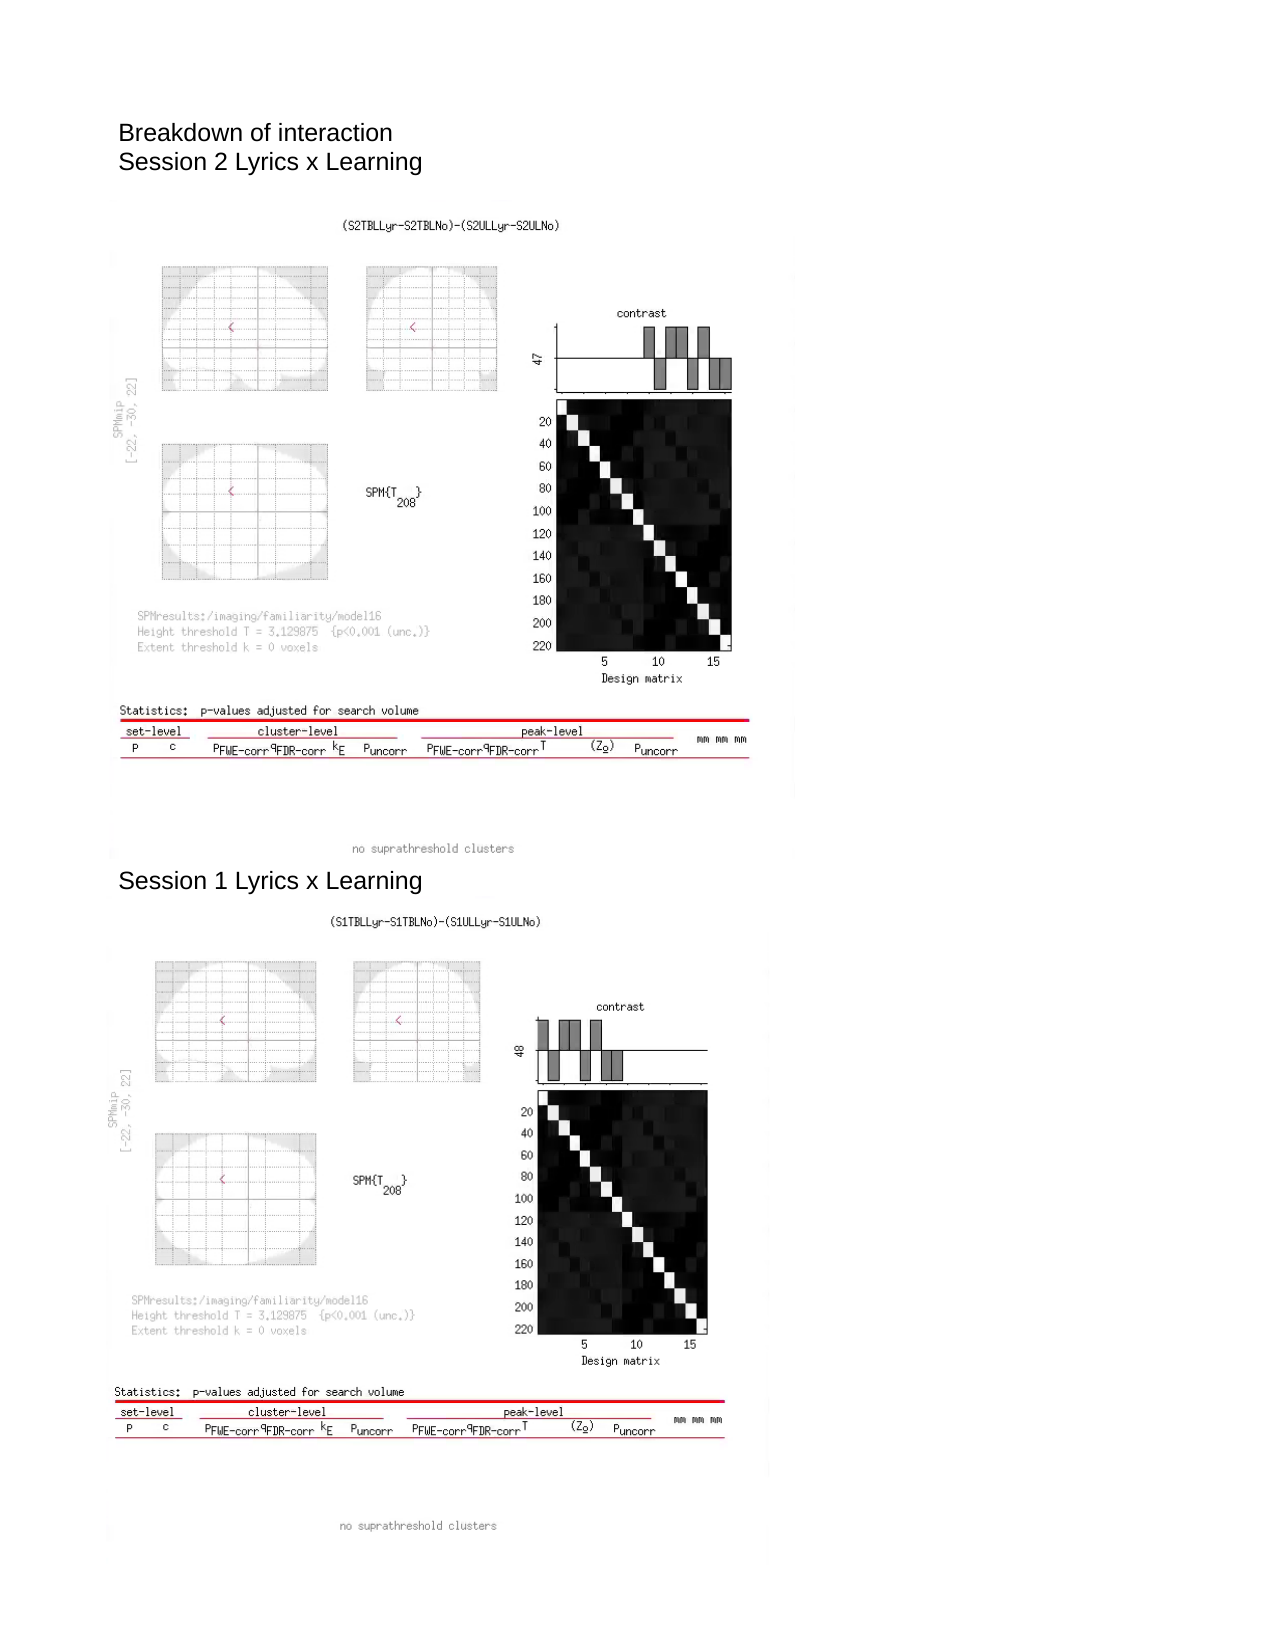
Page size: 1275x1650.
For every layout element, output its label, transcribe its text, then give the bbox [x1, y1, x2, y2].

text Breakdown of interaction [118, 118, 1157, 147]
text Session 1 Lyrics x Learning [118, 866, 1157, 894]
text Session 2 Lyrics x Learning [118, 147, 1157, 176]
picture [106, 896, 770, 1565]
picture [109, 200, 795, 859]
